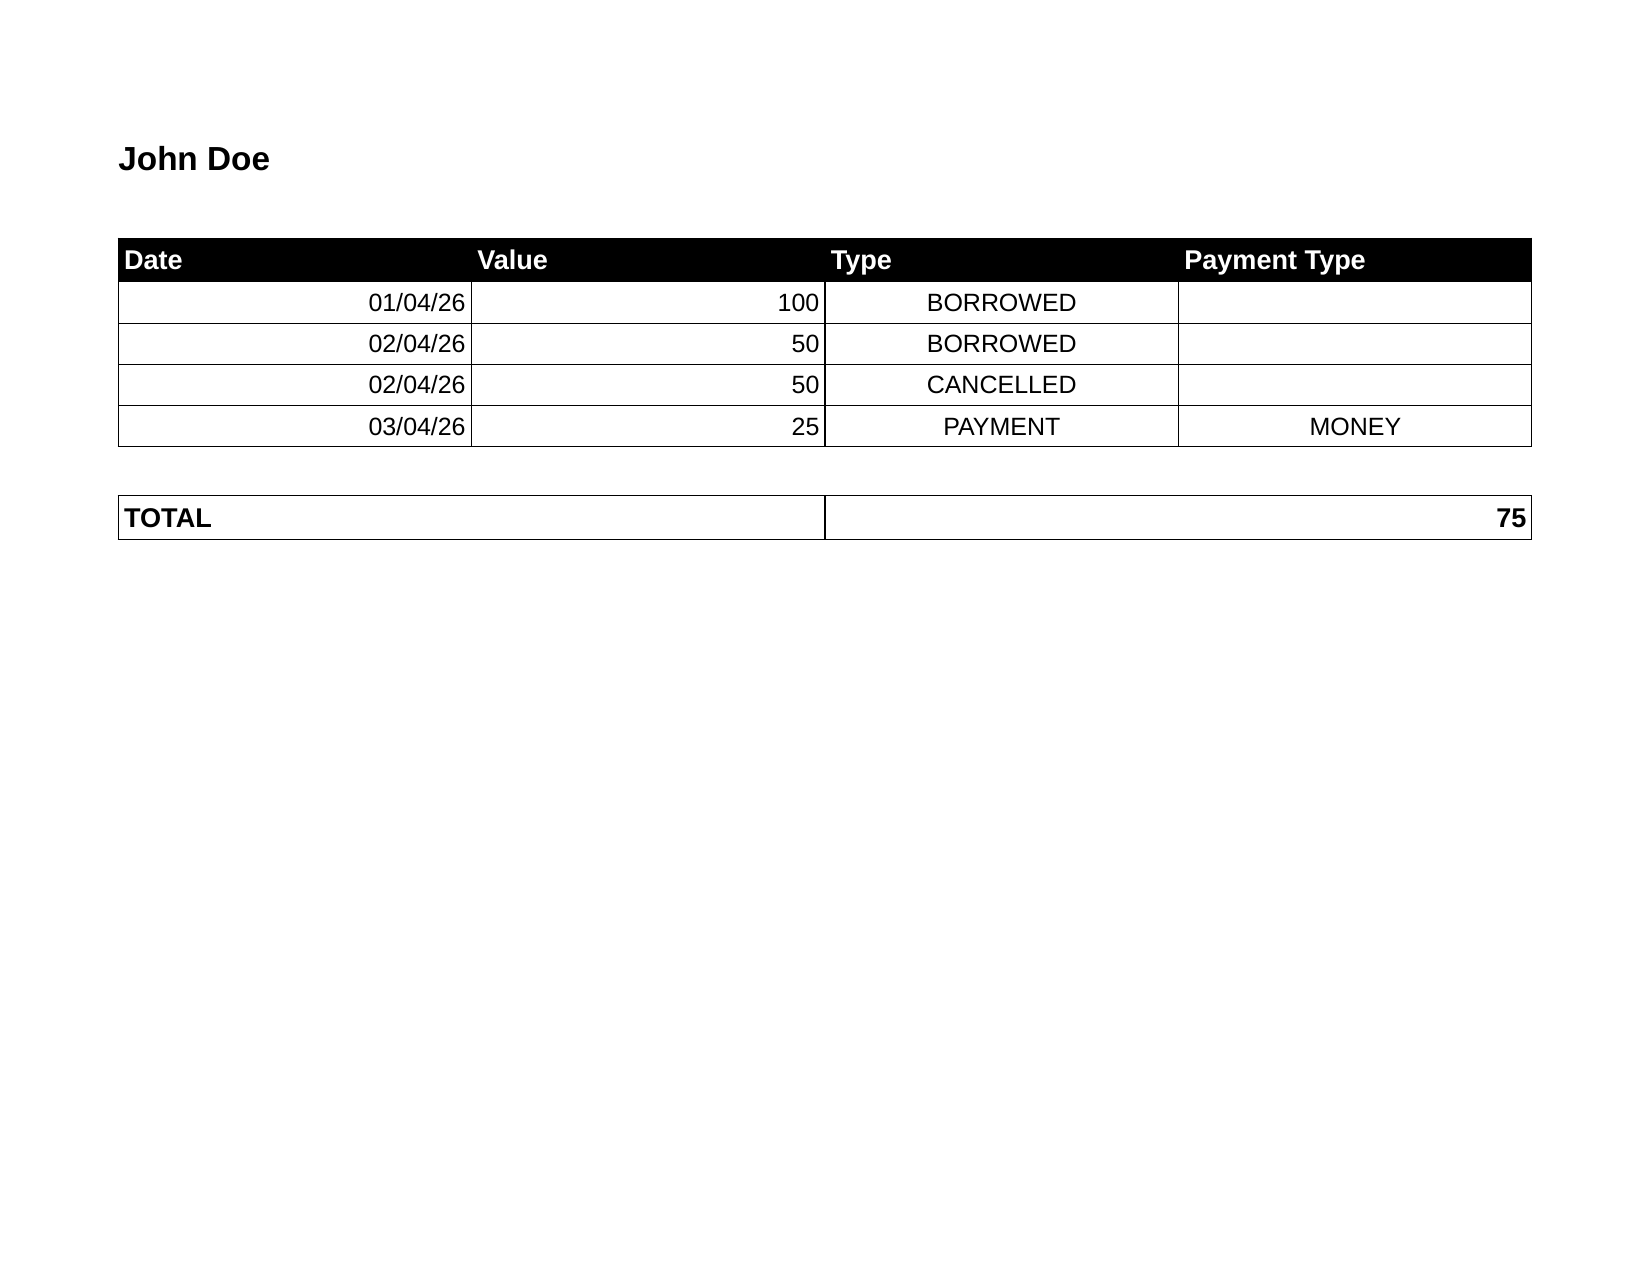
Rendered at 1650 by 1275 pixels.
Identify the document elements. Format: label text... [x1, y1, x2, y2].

table_cell MONEY [1179, 406, 1531, 446]
table_header Value [472, 239, 824, 281]
table_cell [1179, 365, 1531, 405]
table_cell 01/04/26 [119, 282, 471, 322]
table_cell 03/04/26 [119, 406, 471, 446]
table_cell [1179, 282, 1531, 322]
table_cell 02/04/26 [119, 365, 471, 405]
table_cell BORROWED [826, 324, 1178, 364]
table_cell CANCELLED [826, 365, 1178, 405]
table_cell 50 [472, 365, 824, 405]
table_cell 25 [472, 406, 824, 446]
table_header Type [826, 239, 1178, 281]
table_header Date [119, 239, 471, 281]
table_cell PAYMENT [826, 406, 1178, 446]
table_header Payment Type [1179, 239, 1531, 281]
subtitle John Doe [118, 139, 1532, 177]
table_cell 02/04/26 [119, 324, 471, 364]
table_header TOTAL [119, 496, 824, 539]
table_cell 100 [472, 282, 824, 322]
table_cell [1179, 324, 1531, 364]
table_cell BORROWED [826, 282, 1178, 322]
table_cell 50 [472, 324, 824, 364]
table_header 75 [826, 496, 1531, 539]
